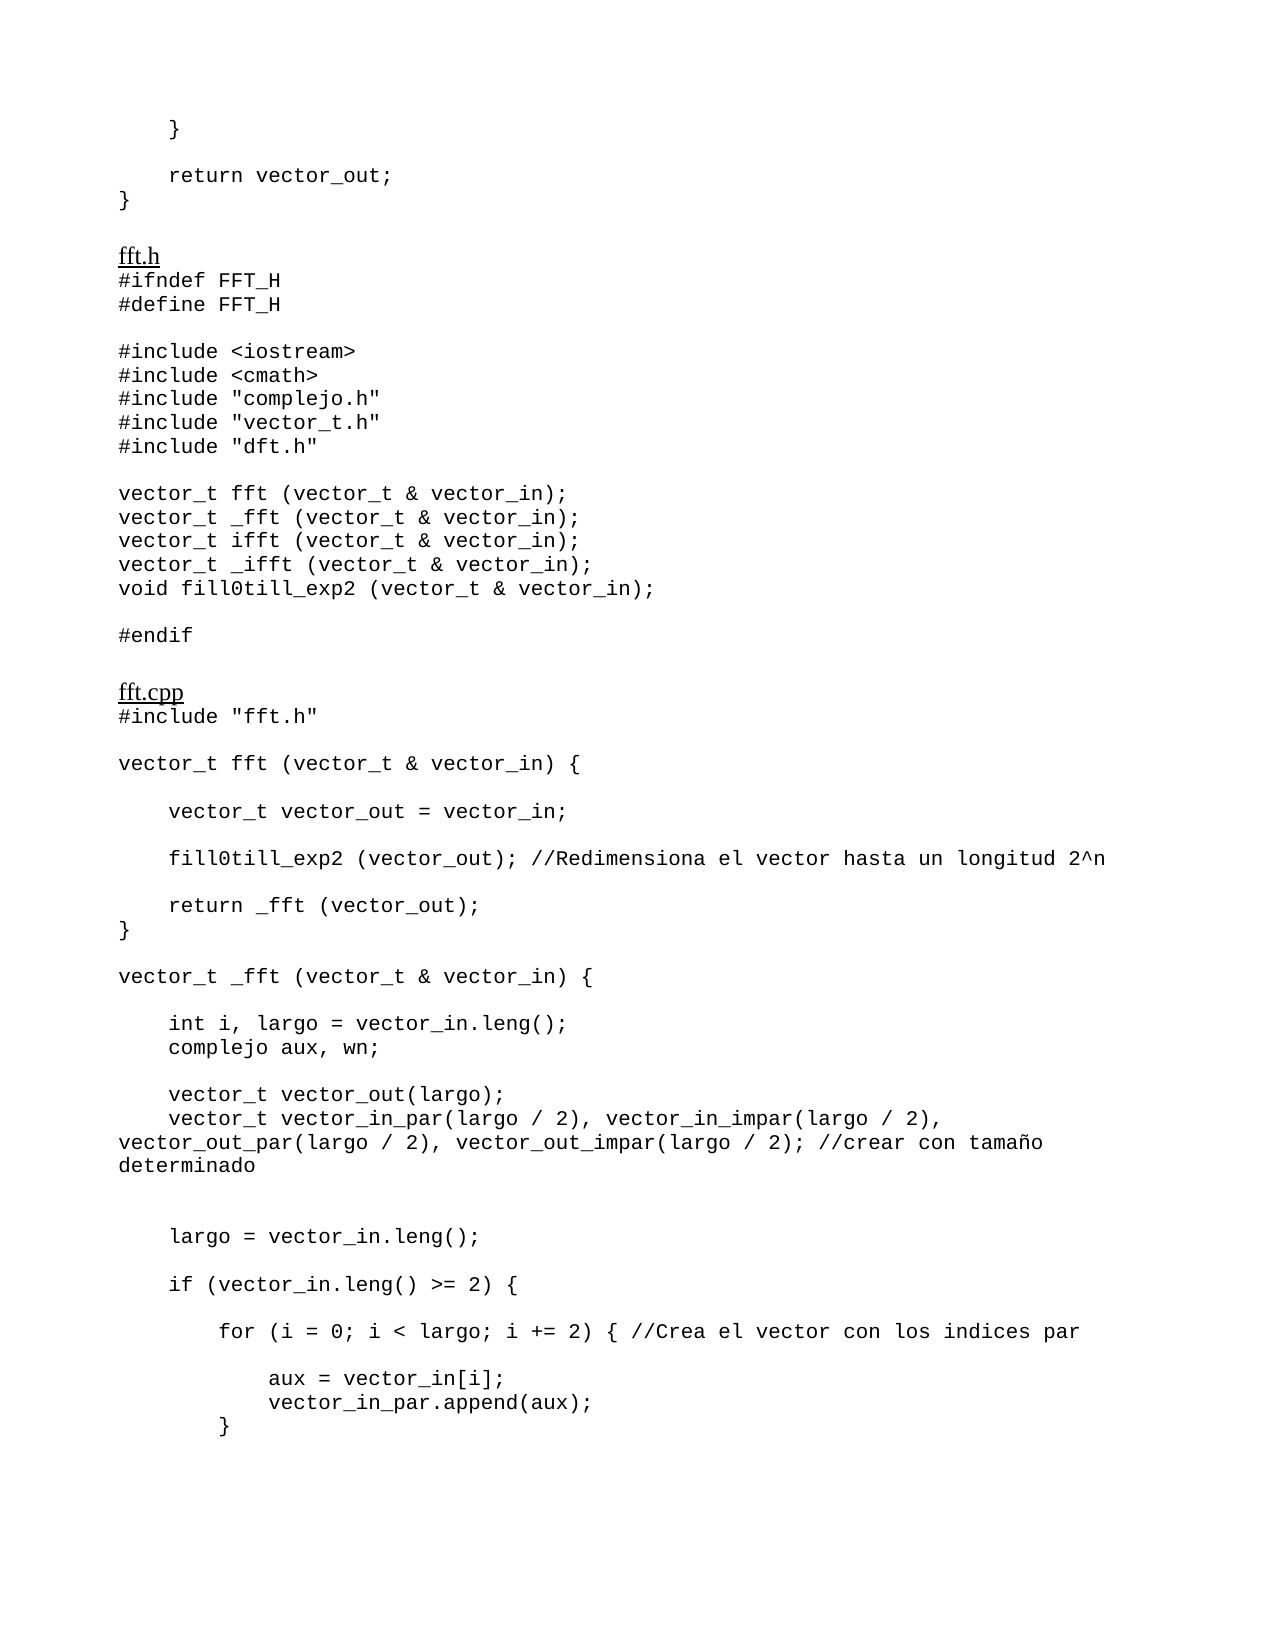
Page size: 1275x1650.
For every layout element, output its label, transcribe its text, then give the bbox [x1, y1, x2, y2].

text for (i = 0; i < largo; i += 2) { //Crea el vector con los indices par [118, 1321, 1157, 1344]
text vector_t _fft (vector_t & vector_in); [118, 507, 1157, 530]
text largo = vector_in.leng(); [118, 1226, 1157, 1250]
text vector_t vector_out = vector_in; [118, 801, 1157, 824]
text #include "vector_t.h" [118, 412, 1157, 436]
text vector_t _ifft (vector_t & vector_in); [118, 554, 1157, 578]
text vector_t vector_in_par(largo / 2), vector_in_impar(largo / 2), vector_out_par(largo / 2), vector_out_impar(largo / 2); //crear con tamaño determinado [118, 1108, 1157, 1179]
text return _fft (vector_out); [118, 895, 1157, 919]
text vector_t vector_out(largo); [118, 1084, 1157, 1108]
text } [118, 1415, 1157, 1439]
text vector_t fft (vector_t & vector_in) { [118, 753, 1157, 777]
text vector_t fft (vector_t & vector_in); [118, 483, 1157, 507]
text int i, largo = vector_in.leng(); [118, 1013, 1157, 1037]
text aux = vector_in[i]; [118, 1368, 1157, 1392]
text return vector_out; [118, 165, 1157, 189]
text void fill0till_exp2 (vector_t & vector_in); [118, 578, 1157, 601]
text fft.h [118, 241, 1157, 270]
text #include "fft.h" [118, 706, 1157, 730]
text #include "dft.h" [118, 436, 1157, 459]
text if (vector_in.leng() >= 2) { [118, 1273, 1157, 1297]
text fill0till_exp2 (vector_out); //Redimensiona el vector hasta un longitud 2^n [118, 848, 1157, 872]
text #define FFT_H [118, 294, 1157, 317]
text fft.cpp [118, 677, 1157, 706]
text complejo aux, wn; [118, 1037, 1157, 1061]
text } [118, 919, 1157, 942]
text } [118, 118, 1157, 142]
text #endif [118, 625, 1157, 648]
text #include "complejo.h" [118, 388, 1157, 412]
text #include <iostream> [118, 341, 1157, 365]
text } [118, 189, 1157, 213]
text vector_t ifft (vector_t & vector_in); [118, 530, 1157, 554]
text vector_in_par.append(aux); [118, 1392, 1157, 1415]
text #include <cmath> [118, 365, 1157, 388]
text vector_t _fft (vector_t & vector_in) { [118, 966, 1157, 990]
text #ifndef FFT_H [118, 270, 1157, 294]
